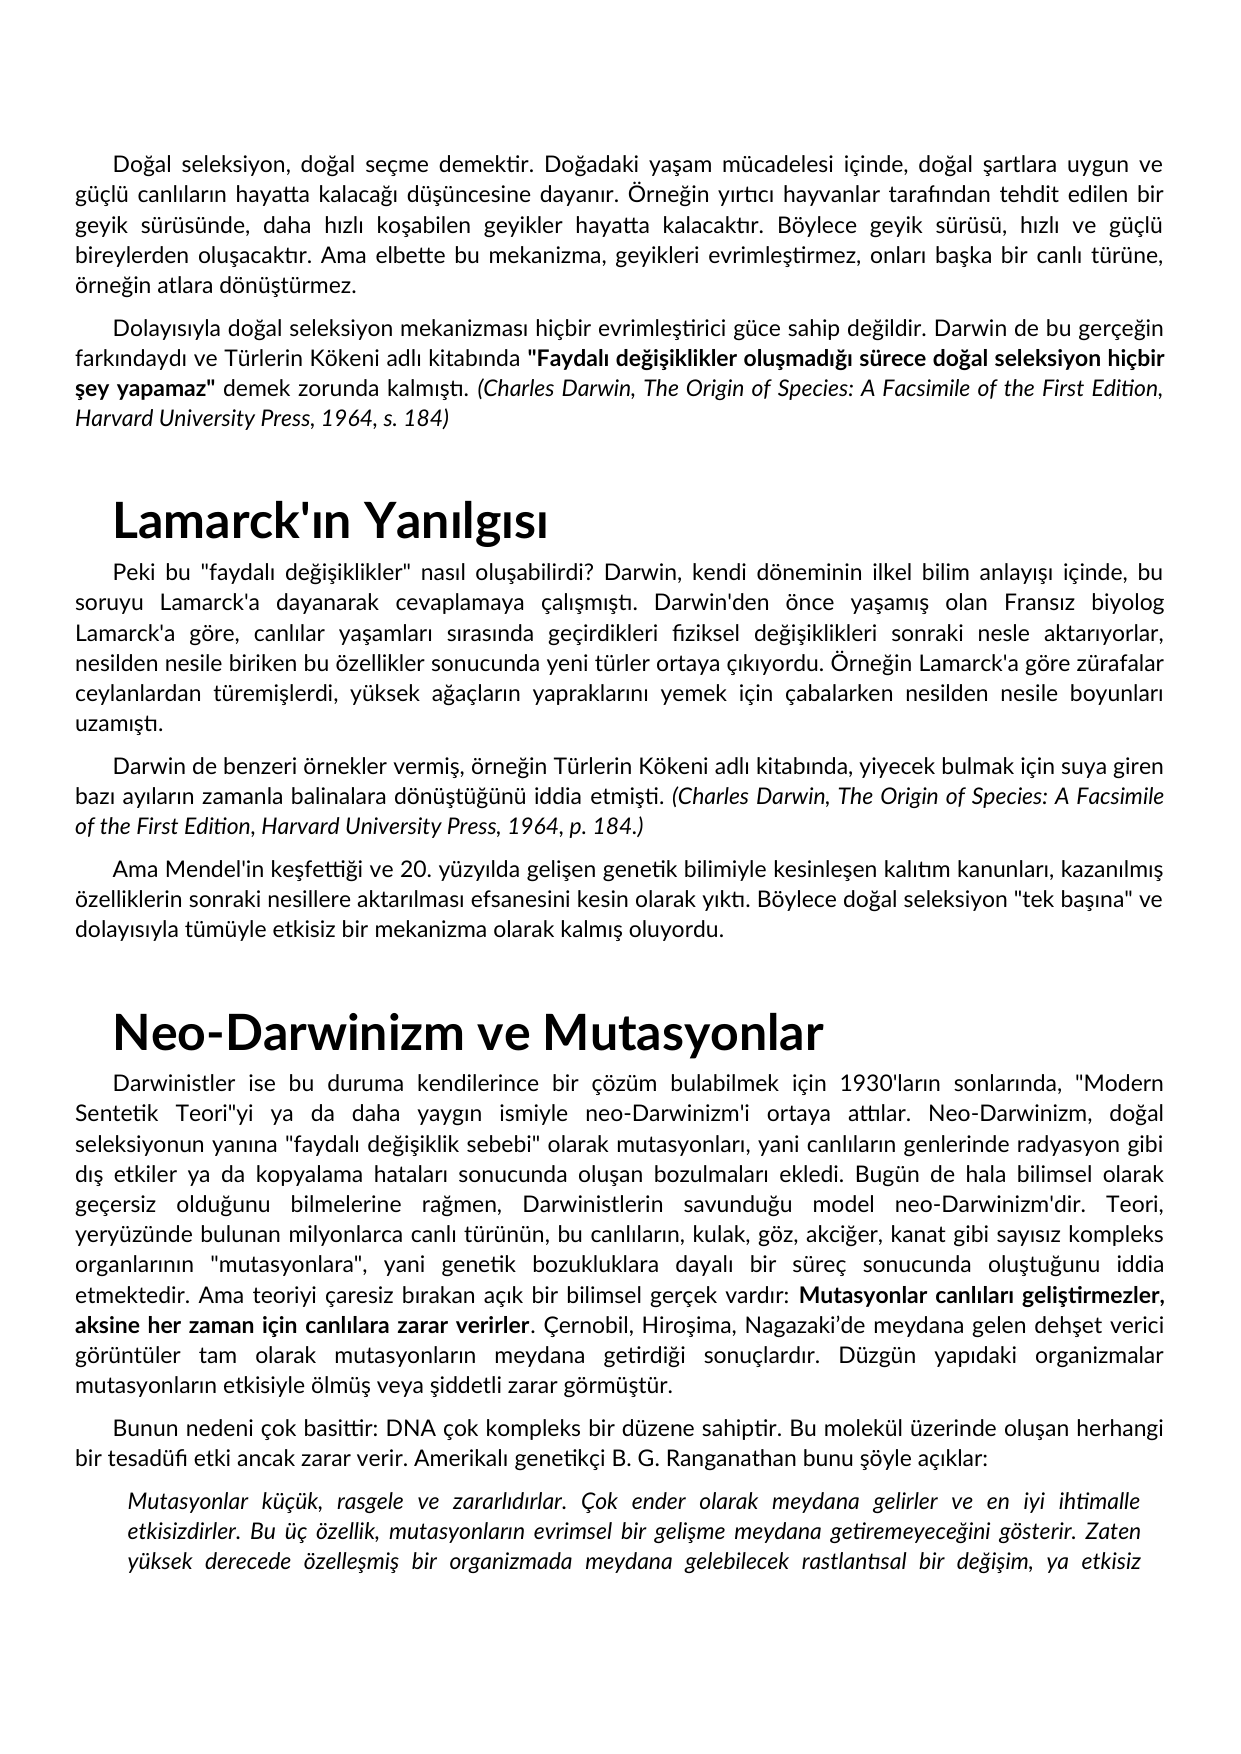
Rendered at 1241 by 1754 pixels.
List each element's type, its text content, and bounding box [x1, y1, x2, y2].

text Darwinistler ise bu duruma kendilerince bir çözüm bulabilmek için 1930'ların sonlarında, "Modern Sentetik Teori"yi ya da daha yaygın ismiyle neo-Darwinizm'i ortaya attılar. Neo-Darwinizm, doğal seleksiyonun yanına "faydalı değişiklik sebebi" olarak mutasyonları, yani canlıların genlerinde radyasyon gibi dış etkiler ya da kopyalama hataları sonucunda oluşan bozulmaları ekledi. Bugün de hala bilimsel olarak geçersiz olduğunu bilmelerine rağmen, Darwinistlerin savunduğu model neo-Darwinizm'dir. Teori, yeryüzünde bulunan milyonlarca canlı türünün, bu canlıların, kulak, göz, akciğer, kanat gibi sayısız kompleks organlarının "mutasyonlara", yani genetik bozukluklara dayalı bir süreç sonucunda oluştuğunu iddia etmektedir. Ama teoriyi çaresiz bırakan açık bir bilimsel gerçek vardır: Mutasyonlar canlıları geliştirmezler, aksine her zaman için canlılara zarar verirler. Çernobil, Hiroşima, Nagazaki’de meydana gelen dehşet verici görüntüler tam olarak mutasyonların meydana getirdiği sonuçlardır. Düzgün yapıdaki organizmalar mutasyonların etkisiyle ölmüş veya şiddetli zarar görmüştür. [75, 1069, 1165, 1398]
text Ama Mendel'in keşfettiği ve 20. yüzyılda gelişen genetik bilimiyle kesinleşen kalıtım kanunları, kazanılmış özelliklerin sonraki nesillere aktarılması efsanesini kesin olarak yıktı. Böylece doğal seleksiyon "tek başına" ve dolayısıyla tümüyle etkisiz bir mekanizma olarak kalmış oluyordu. [75, 855, 1165, 943]
text Dolayısıyla doğal seleksiyon mekanizması hiçbir evrimleştirici güce sahip değildir. Darwin de bu gerçeğin farkındaydı ve Türlerin Kökeni adlı kitabında "Faydalı değişiklikler oluşmadığı sürece doğal seleksiyon hiçbir şey yapamaz" demek zorunda kalmıştı. (Charles Darwin, The Origin of Species: A Facsimile of the First Edition, Harvard University Press, 1964, s. 184) [75, 313, 1165, 432]
text Bunun nedeni çok basittir: DNA çok kompleks bir düzene sahiptir. Bu molekül üzerinde oluşan herhangi bir tesadüfi etki ancak zarar verir. Amerikalı genetikçi B. G. Ranganathan bunu şöyle açıklar: [75, 1414, 1165, 1471]
subtitle Lamarck'ın Yanılgısı [112, 489, 1165, 549]
text Doğal seleksiyon, doğal seçme demektir. Doğadaki yaşam mücadelesi içinde, doğal şartlara uygun ve güçlü canlıların hayatta kalacağı düşüncesine dayanır. Örneğin yırtıcı hayvanlar tarafından tehdit edilen bir geyik sürüsünde, daha hızlı koşabilen geyikler hayatta kalacaktır. Böylece geyik sürüsü, hızlı ve güçlü bireylerden oluşacaktır. Ama elbette bu mekanizma, geyikleri evrimleştirmez, onları başka bir canlı türüne, örneğin atlara dönüştürmez. [75, 150, 1165, 298]
text Mutasyonlar küçük, rasgele ve zararlıdırlar. Çok ender olarak meydana gelirler ve en iyi ihtimalle etkisizdirler. Bu üç özellik, mutasyonların evrimsel bir gelişme meydana getiremeyeceğini gösterir. Zaten yüksek derecede özelleşmiş bir organizmada meydana gelebilecek rastlantısal bir değişim, ya etkisiz [127, 1487, 1143, 1574]
text Peki bu "faydalı değişiklikler" nasıl oluşabilirdi? Darwin, kendi döneminin ilkel bilim anlayışı içinde, bu soruyu Lamarck'a dayanarak cevaplamaya çalışmıştı. Darwin'den önce yaşamış olan Fransız biyolog Lamarck'a göre, canlılar yaşamları sırasında geçirdikleri fiziksel değişiklikleri sonraki nesle aktarıyorlar, nesilden nesile biriken bu özellikler sonucunda yeni türler ortaya çıkıyordu. Örneğin Lamarck'a göre zürafalar ceylanlardan türemişlerdi, yüksek ağaçların yapraklarını yemek için çabalarken nesilden nesile boyunları uzamıştı. [75, 558, 1165, 736]
subtitle Neo-Darwinizm ve Mutasyonlar [112, 1001, 1165, 1061]
text Darwin de benzeri örnekler vermiş, örneğin Türlerin Kökeni adlı kitabında, yiyecek bulmak için suya giren bazı ayıların zamanla balinalara dönüştüğünü iddia etmişti. (Charles Darwin, The Origin of Species: A Facsimile of the First Edition, Harvard University Press, 1964, p. 184.) [75, 752, 1165, 839]
